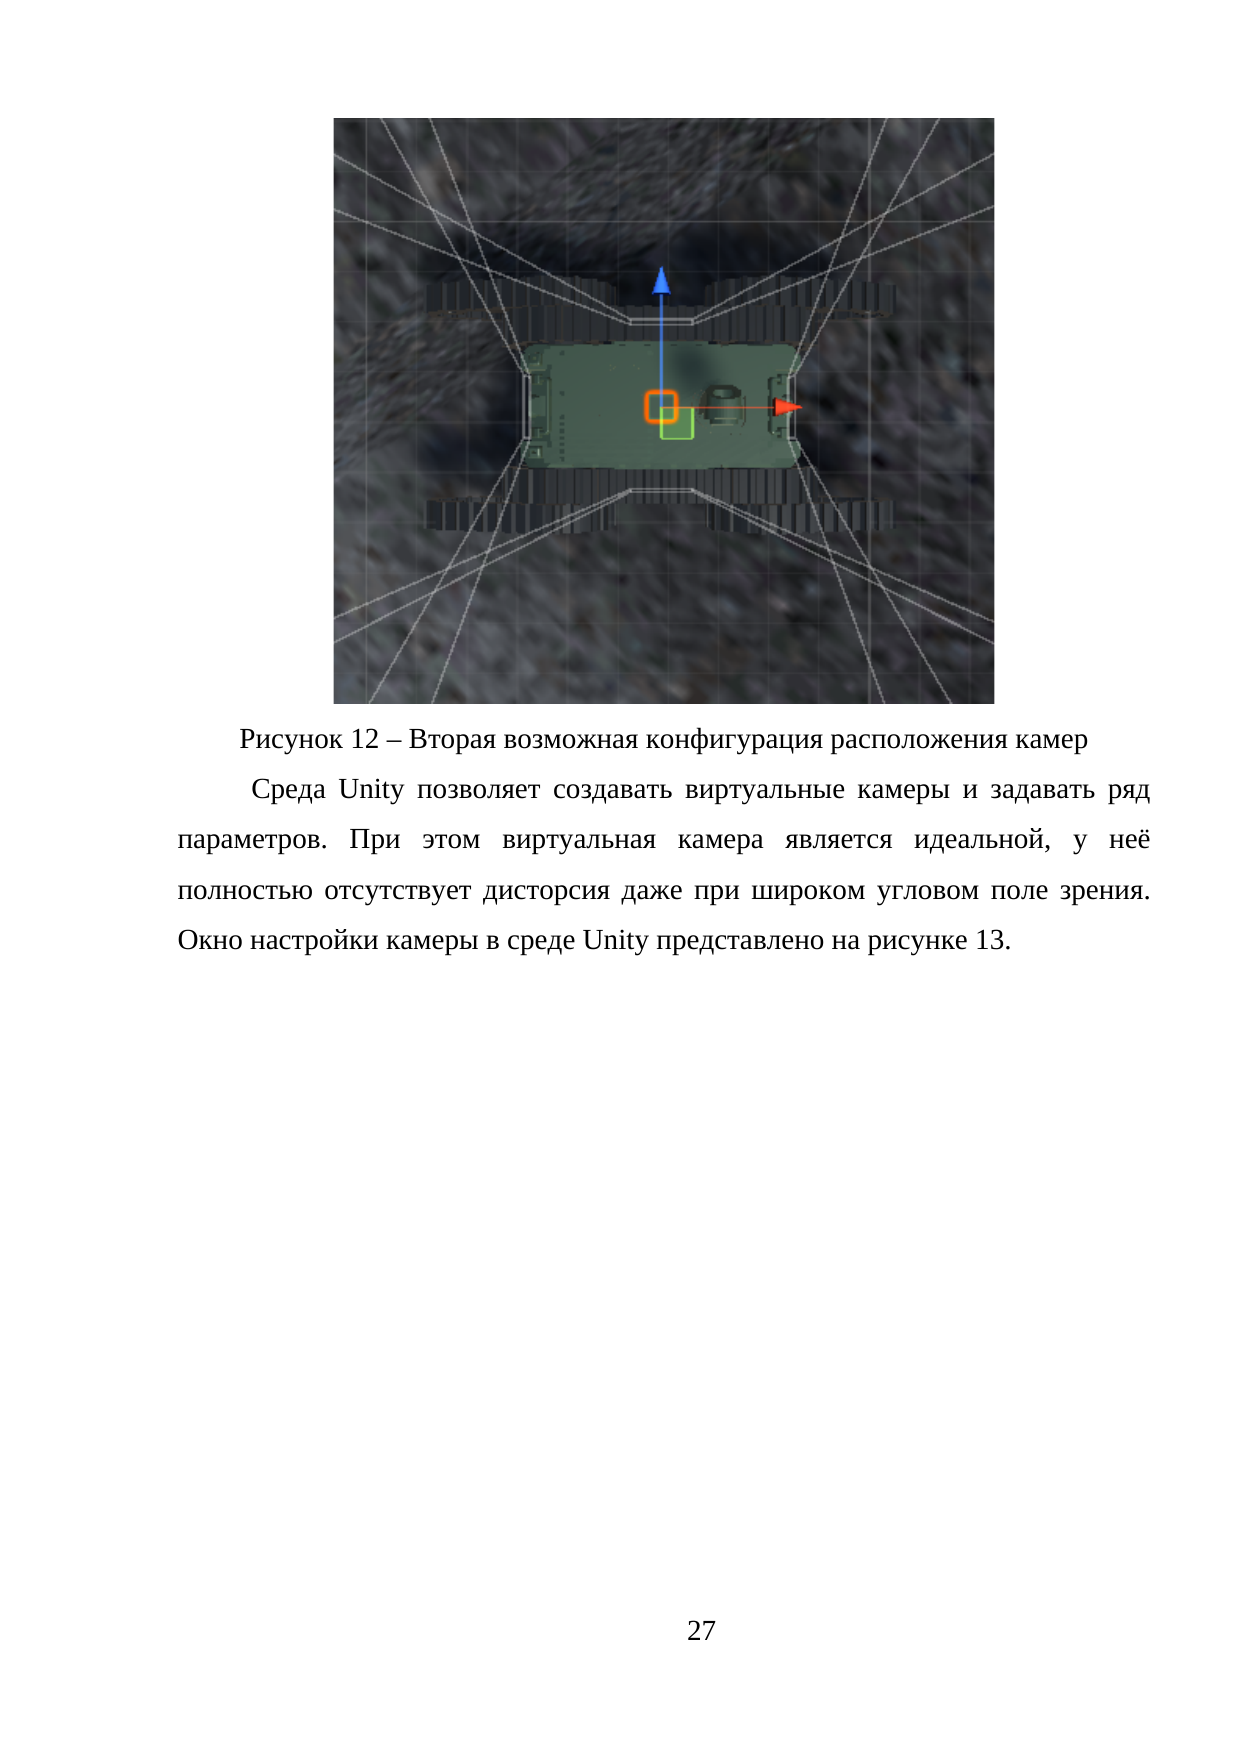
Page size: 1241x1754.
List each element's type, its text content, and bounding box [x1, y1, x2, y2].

picture [333, 118, 995, 704]
text Среда Unity позволяет создавать виртуальные камеры и задавать ряд параметров. При этом виртуальная камера является идеальной, у неё полностью отсутствует дисторсия даже при широком угловом поле зрения. Окно настройки камеры в среде Unity представлено на рисунке 13. [177, 771, 1152, 956]
text Рисунок 12 – Вторая возможная конфигурация расположения камер [176, 721, 1152, 754]
